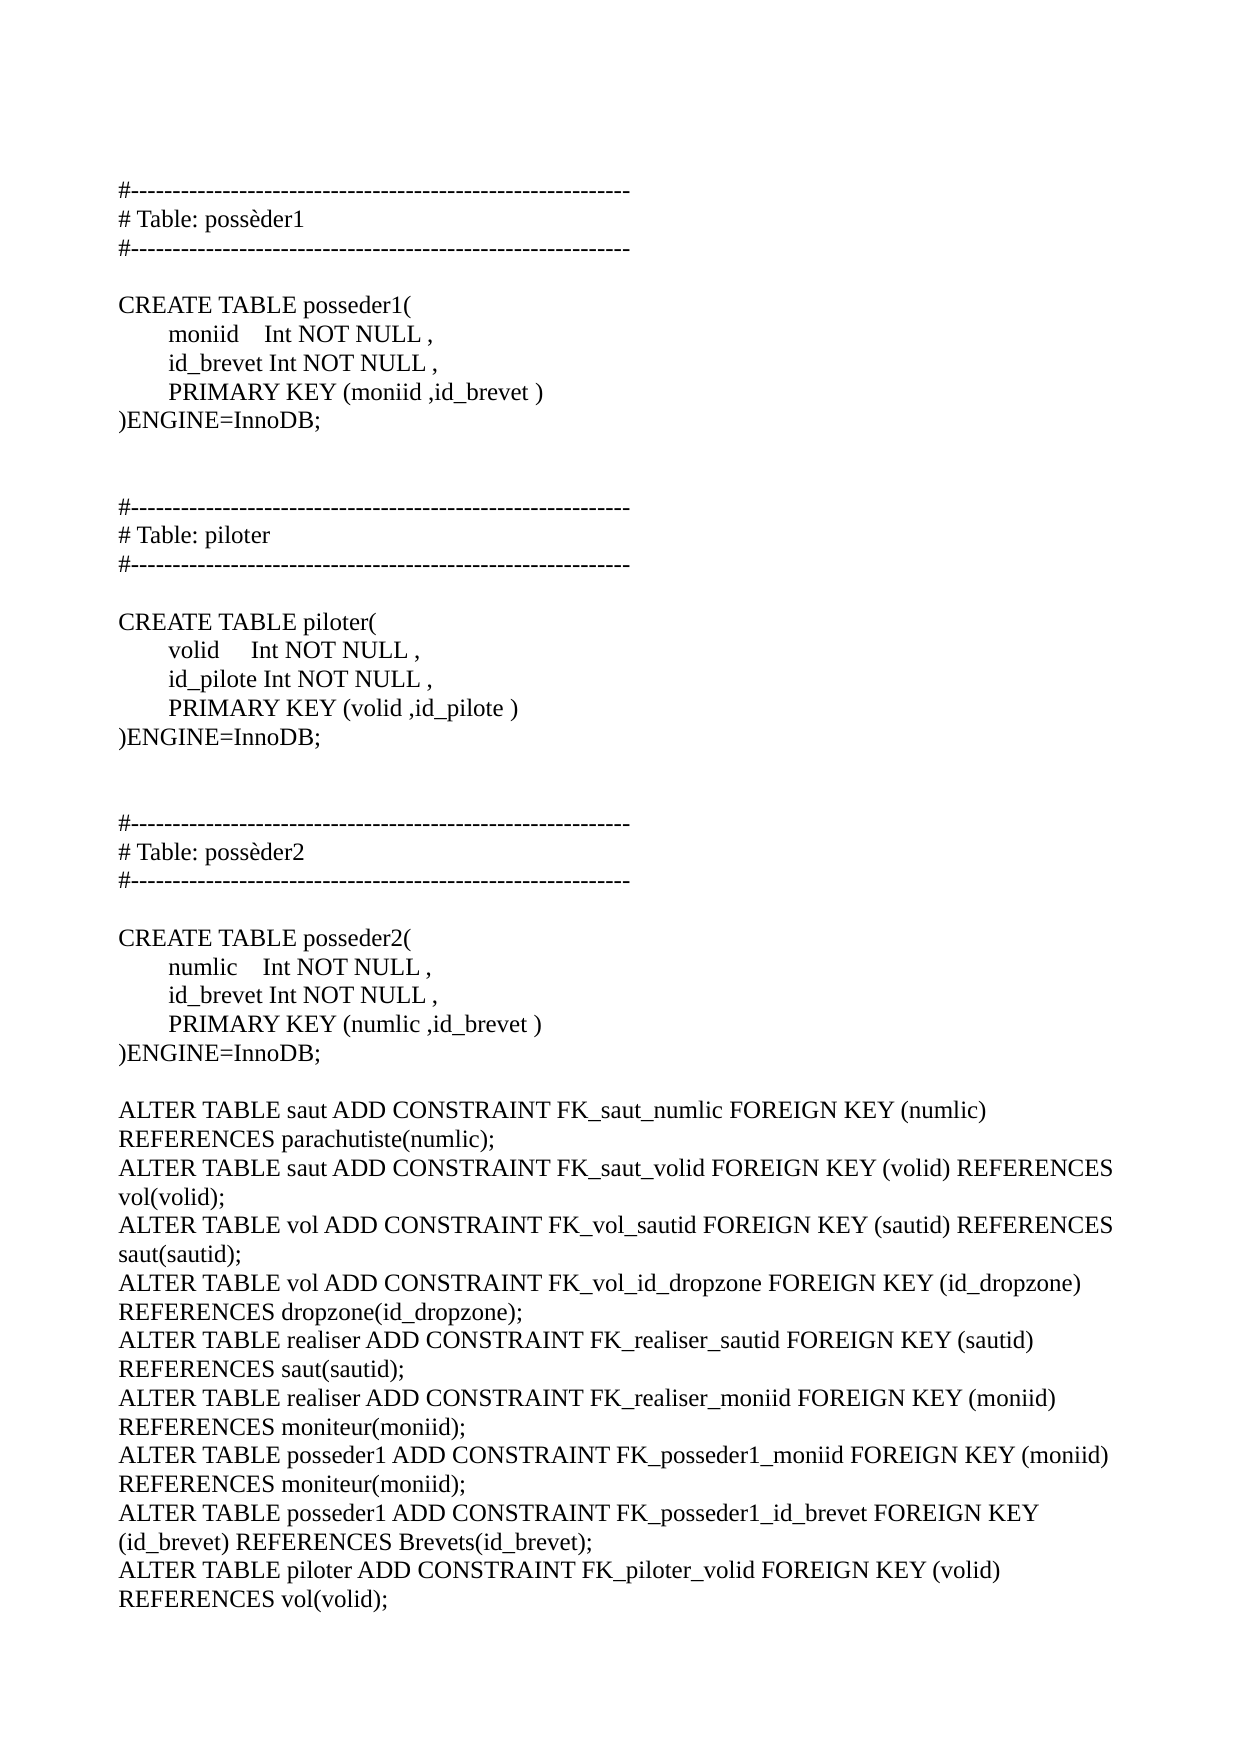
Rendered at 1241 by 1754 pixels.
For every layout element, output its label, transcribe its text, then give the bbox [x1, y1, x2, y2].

text numlic Int NOT NULL , [118, 952, 1122, 981]
text ALTER TABLE piloter ADD CONSTRAINT FK_piloter_volid FOREIGN KEY (volid) REFERENCES vol(volid); [118, 1556, 1122, 1613]
text ALTER TABLE realiser ADD CONSTRAINT FK_realiser_sautid FOREIGN KEY (sautid) REFERENCES saut(sautid); [118, 1326, 1122, 1383]
text ALTER TABLE realiser ADD CONSTRAINT FK_realiser_moniid FOREIGN KEY (moniid) REFERENCES moniteur(moniid); [118, 1383, 1122, 1441]
text #------------------------------------------------------------ [118, 866, 1122, 894]
text )ENGINE=InnoDB; [118, 406, 1122, 434]
text ALTER TABLE vol ADD CONSTRAINT FK_vol_sautid FOREIGN KEY (sautid) REFERENCES saut(sautid); [118, 1211, 1122, 1268]
text #------------------------------------------------------------ [118, 549, 1122, 578]
text ALTER TABLE saut ADD CONSTRAINT FK_saut_numlic FOREIGN KEY (numlic) REFERENCES parachutiste(numlic); [118, 1096, 1122, 1153]
text CREATE TABLE posseder1( [118, 291, 1122, 319]
text #------------------------------------------------------------ [118, 176, 1122, 204]
text moniid Int NOT NULL , [118, 319, 1122, 348]
text ALTER TABLE vol ADD CONSTRAINT FK_vol_id_dropzone FOREIGN KEY (id_dropzone) REFERENCES dropzone(id_dropzone); [118, 1268, 1122, 1326]
text #------------------------------------------------------------ [118, 492, 1122, 521]
text ALTER TABLE posseder1 ADD CONSTRAINT FK_posseder1_moniid FOREIGN KEY (moniid) REFERENCES moniteur(moniid); [118, 1441, 1122, 1498]
text id_brevet Int NOT NULL , [118, 981, 1122, 1009]
text # Table: possèder2 [118, 837, 1122, 866]
text PRIMARY KEY (numlic ,id_brevet ) [118, 1009, 1122, 1038]
text PRIMARY KEY (volid ,id_pilote ) [118, 693, 1122, 722]
text # Table: piloter [118, 521, 1122, 549]
text #------------------------------------------------------------ [118, 233, 1122, 262]
text id_pilote Int NOT NULL , [118, 664, 1122, 693]
text volid Int NOT NULL , [118, 636, 1122, 664]
text ALTER TABLE saut ADD CONSTRAINT FK_saut_volid FOREIGN KEY (volid) REFERENCES vol(volid); [118, 1153, 1122, 1211]
text id_brevet Int NOT NULL , [118, 348, 1122, 377]
text # Table: possèder1 [118, 204, 1122, 233]
text #------------------------------------------------------------ [118, 808, 1122, 837]
text CREATE TABLE piloter( [118, 607, 1122, 636]
text )ENGINE=InnoDB; [118, 1038, 1122, 1067]
text PRIMARY KEY (moniid ,id_brevet ) [118, 377, 1122, 406]
text CREATE TABLE posseder2( [118, 923, 1122, 952]
text )ENGINE=InnoDB; [118, 722, 1122, 751]
text ALTER TABLE posseder1 ADD CONSTRAINT FK_posseder1_id_brevet FOREIGN KEY (id_brevet) REFERENCES Brevets(id_brevet); [118, 1498, 1122, 1556]
